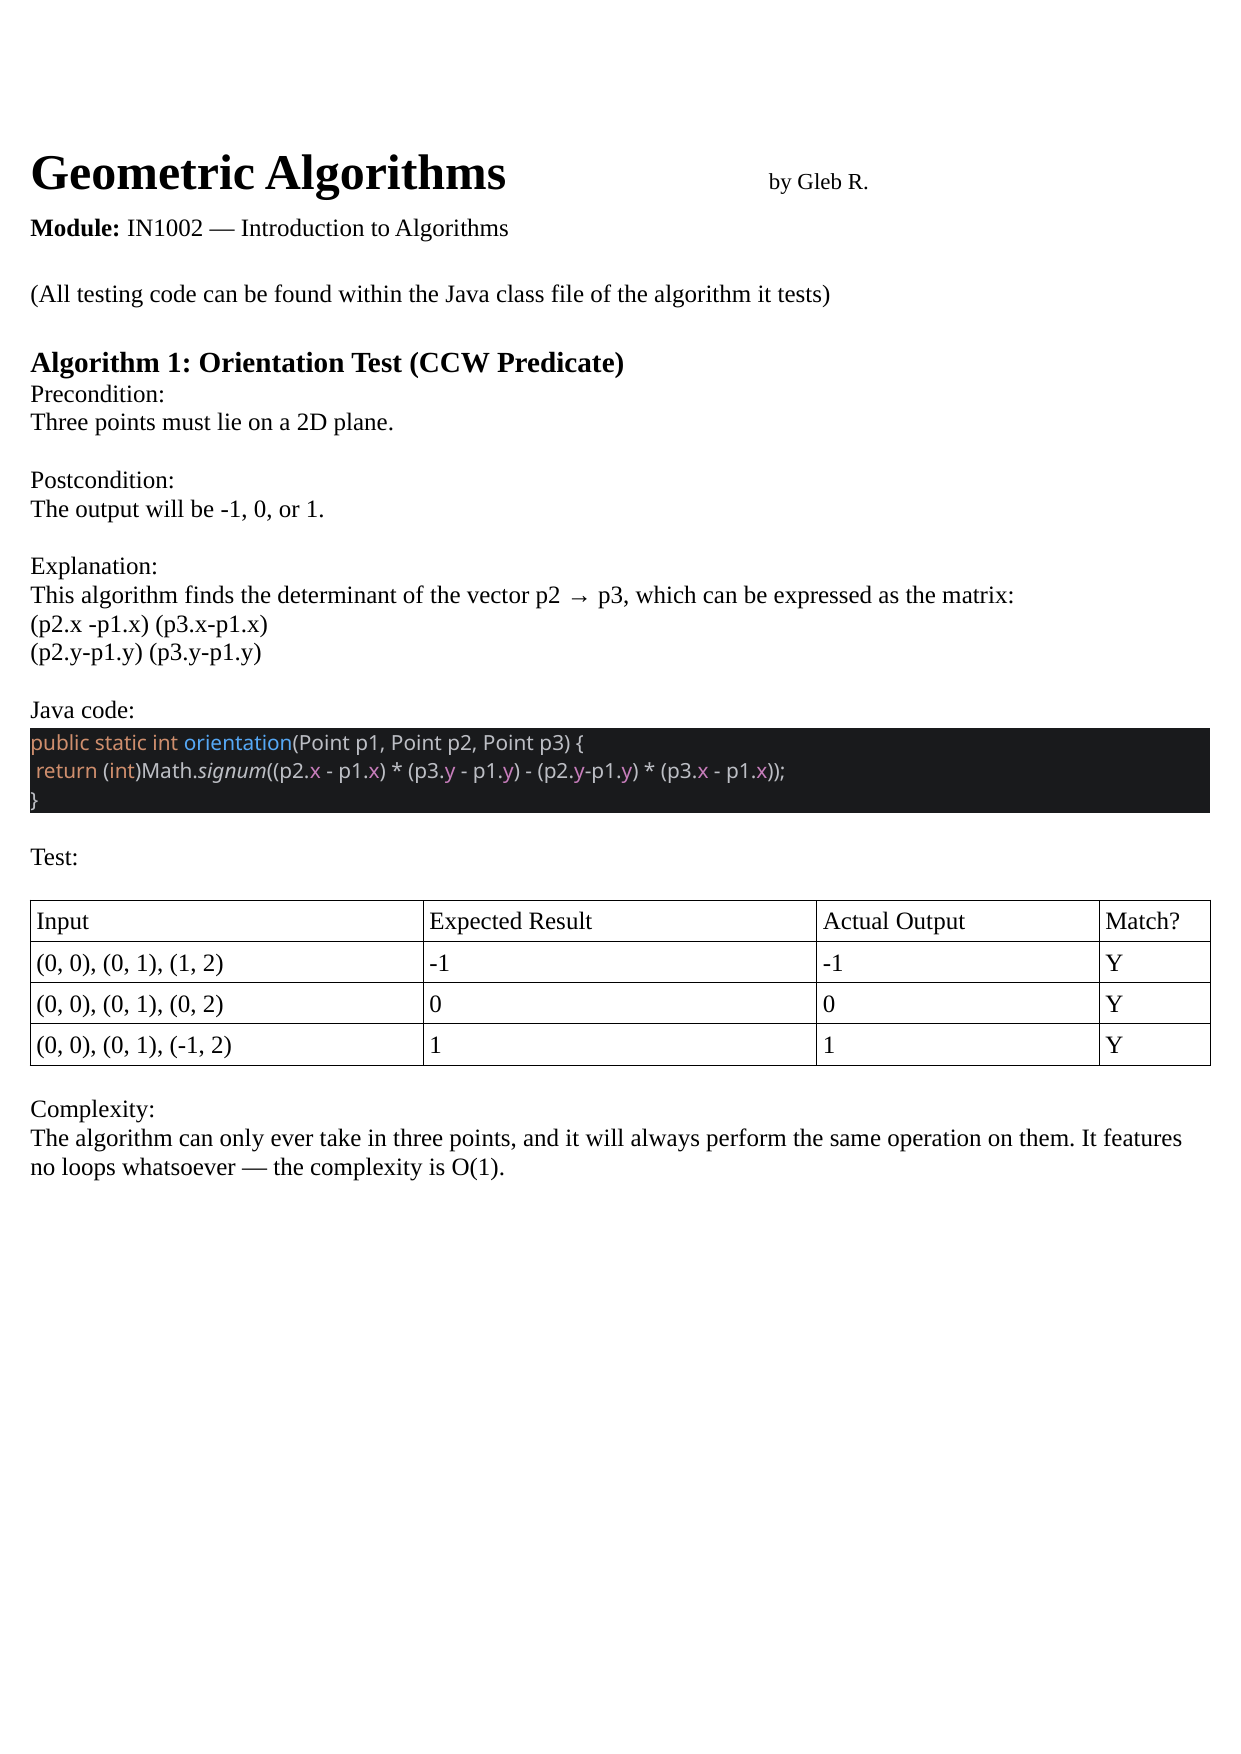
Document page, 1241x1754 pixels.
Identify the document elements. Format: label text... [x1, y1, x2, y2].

subtitle Algorithm 1: Orientation Test (CCW Predicate) [30, 345, 1210, 379]
text The output will be -1, 0, or 1. [30, 494, 1210, 522]
table_cell -1 [817, 942, 1099, 982]
text Complexity: [30, 1094, 1210, 1123]
table_cell 1 [817, 1024, 1099, 1064]
text Explanation: [30, 551, 1210, 580]
table_cell 1 [424, 1024, 816, 1064]
text (p2.y-p1.y) (p3.y-p1.y) [30, 637, 1210, 666]
text Java code: [30, 695, 1210, 724]
text (All testing code can be found within the Java class file of the algorithm it tests) [30, 279, 1210, 308]
text This algorithm finds the determinant of the vector p2 → p3, which can be expressed as the matrix: [30, 580, 1210, 609]
text The algorithm can only ever take in three points, and it will always perform the same operation on them. It features no loops whatsoever — the complexity is O(1). [30, 1123, 1210, 1181]
subtitle Geometric Algorithms by Gleb R. [30, 143, 1210, 201]
table_cell 0 [817, 983, 1099, 1023]
table_header Expected Result [424, 901, 816, 941]
table_header Input [31, 901, 423, 941]
table_cell (0, 0), (0, 1), (0, 2) [31, 983, 423, 1023]
text Test: [30, 842, 1210, 871]
text public static int orientation(Point p1, Point p2, Point p3) { return (int)Math.signum((p2.x - p1.x) * (p3.y - p1.y) - (p2.y-p1.y) * (p3.x - p1.x)); } [30, 728, 1210, 813]
table_cell Y [1100, 983, 1210, 1023]
text Precondition: [30, 379, 1210, 407]
text Module: IN1002 — Introduction to Algorithms [30, 213, 1210, 242]
table_cell Y [1100, 1024, 1210, 1064]
table_cell (0, 0), (0, 1), (1, 2) [31, 942, 423, 982]
table_cell (0, 0), (0, 1), (-1, 2) [31, 1024, 423, 1064]
table_cell Y [1100, 942, 1210, 982]
table_header Match? [1100, 901, 1210, 941]
table_cell -1 [424, 942, 816, 982]
table_cell 0 [424, 983, 816, 1023]
text (p2.x -p1.x) (p3.x-p1.x) [30, 609, 1210, 637]
table_header Actual Output [817, 901, 1099, 941]
text Three points must lie on a 2D plane. [30, 407, 1210, 436]
text Postcondition: [30, 465, 1210, 494]
